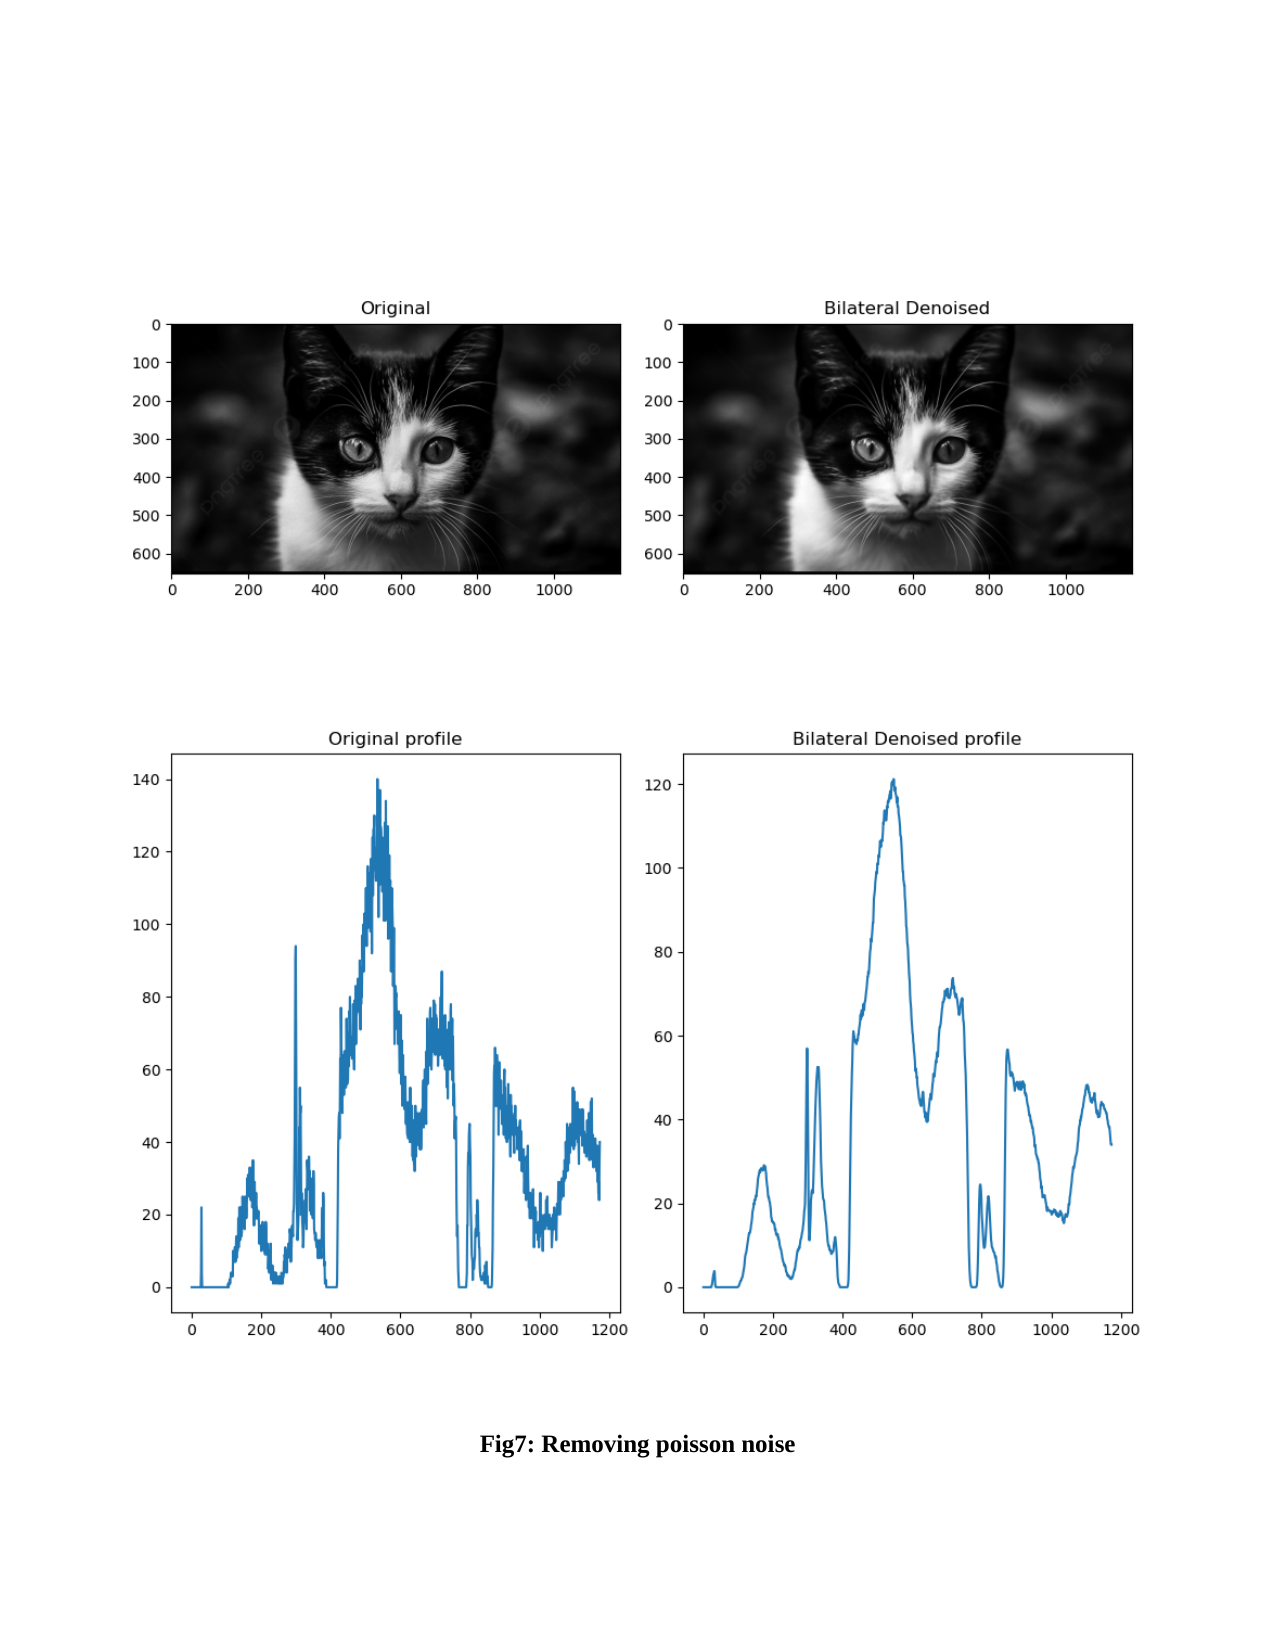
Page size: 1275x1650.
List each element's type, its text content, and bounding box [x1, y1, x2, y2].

picture [118, 146, 1157, 1372]
text Fig7: Removing poisson noise [118, 1429, 1157, 1458]
